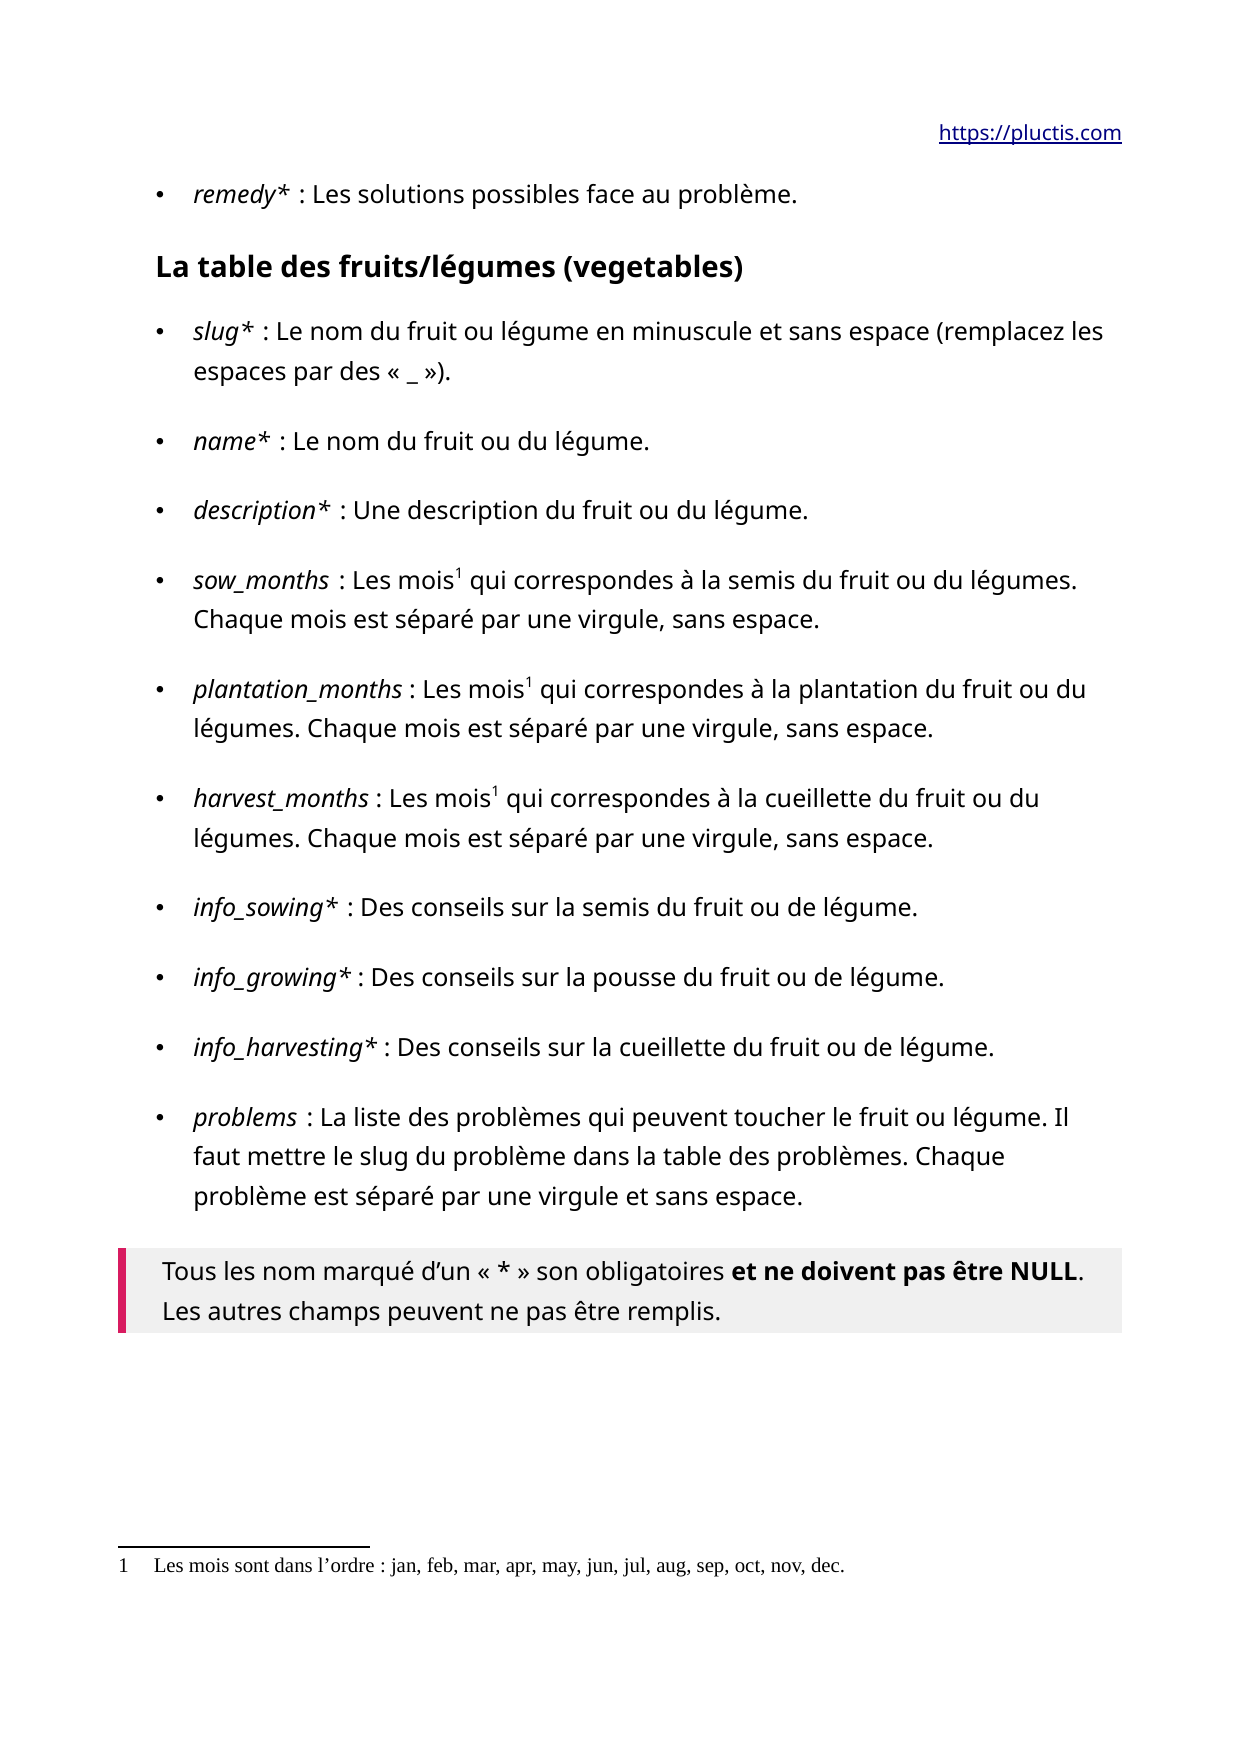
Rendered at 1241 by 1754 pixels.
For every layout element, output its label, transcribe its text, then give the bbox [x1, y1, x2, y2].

list remedy* : Les solutions possibles face au problème. [156, 177, 1122, 211]
list Les mois sont dans l’ordre : jan, feb, mar, apr, may, jun, jul, aug, sep, oct, nov, dec. [118, 1553, 1122, 1577]
list problems : La liste des problèmes qui peuvent toucher le fruit ou légume. Il faut mettre le slug du problème dans la table des problèmes. Chaque problème est séparé par une virgule et sans espace. [156, 1100, 1122, 1212]
list name* : Le nom du fruit ou du légume. [156, 423, 1122, 457]
list description* : Une description du fruit ou du légume. [156, 493, 1122, 527]
list info_growing* : Des conseils sur la pousse du fruit ou de légume. [156, 960, 1122, 994]
list plantation_months : Les mois1 qui correspondes à la plantation du fruit ou du légumes. Chaque mois est séparé par une virgule, sans espace. [156, 672, 1122, 745]
list info_sowing* : Des conseils sur la semis du fruit ou de légume. [156, 890, 1122, 924]
list Tous les nom marqué d’un « * » son obligatoires et ne doivent pas être NULL. Les autres champs peuvent ne pas être remplis. [126, 1248, 1122, 1333]
list slug* : Le nom du fruit ou légume en minuscule et sans espace (remplacez les espaces par des « _ »). [156, 314, 1122, 387]
list sow_months : Les mois qui correspondes à la semis du fruit ou du légumes. Chaque mois est séparé par une virgule, sans espace. [156, 563, 1122, 636]
list info_harvesting* : Des conseils sur la cueillette du fruit ou de légume. [156, 1030, 1122, 1064]
text La table des fruits/légumes (vegetables) [148, 246, 1122, 286]
list harvest_months : Les mois1 qui correspondes à la cueillette du fruit ou du légumes. Chaque mois est séparé par une virgule, sans espace. [156, 781, 1122, 854]
